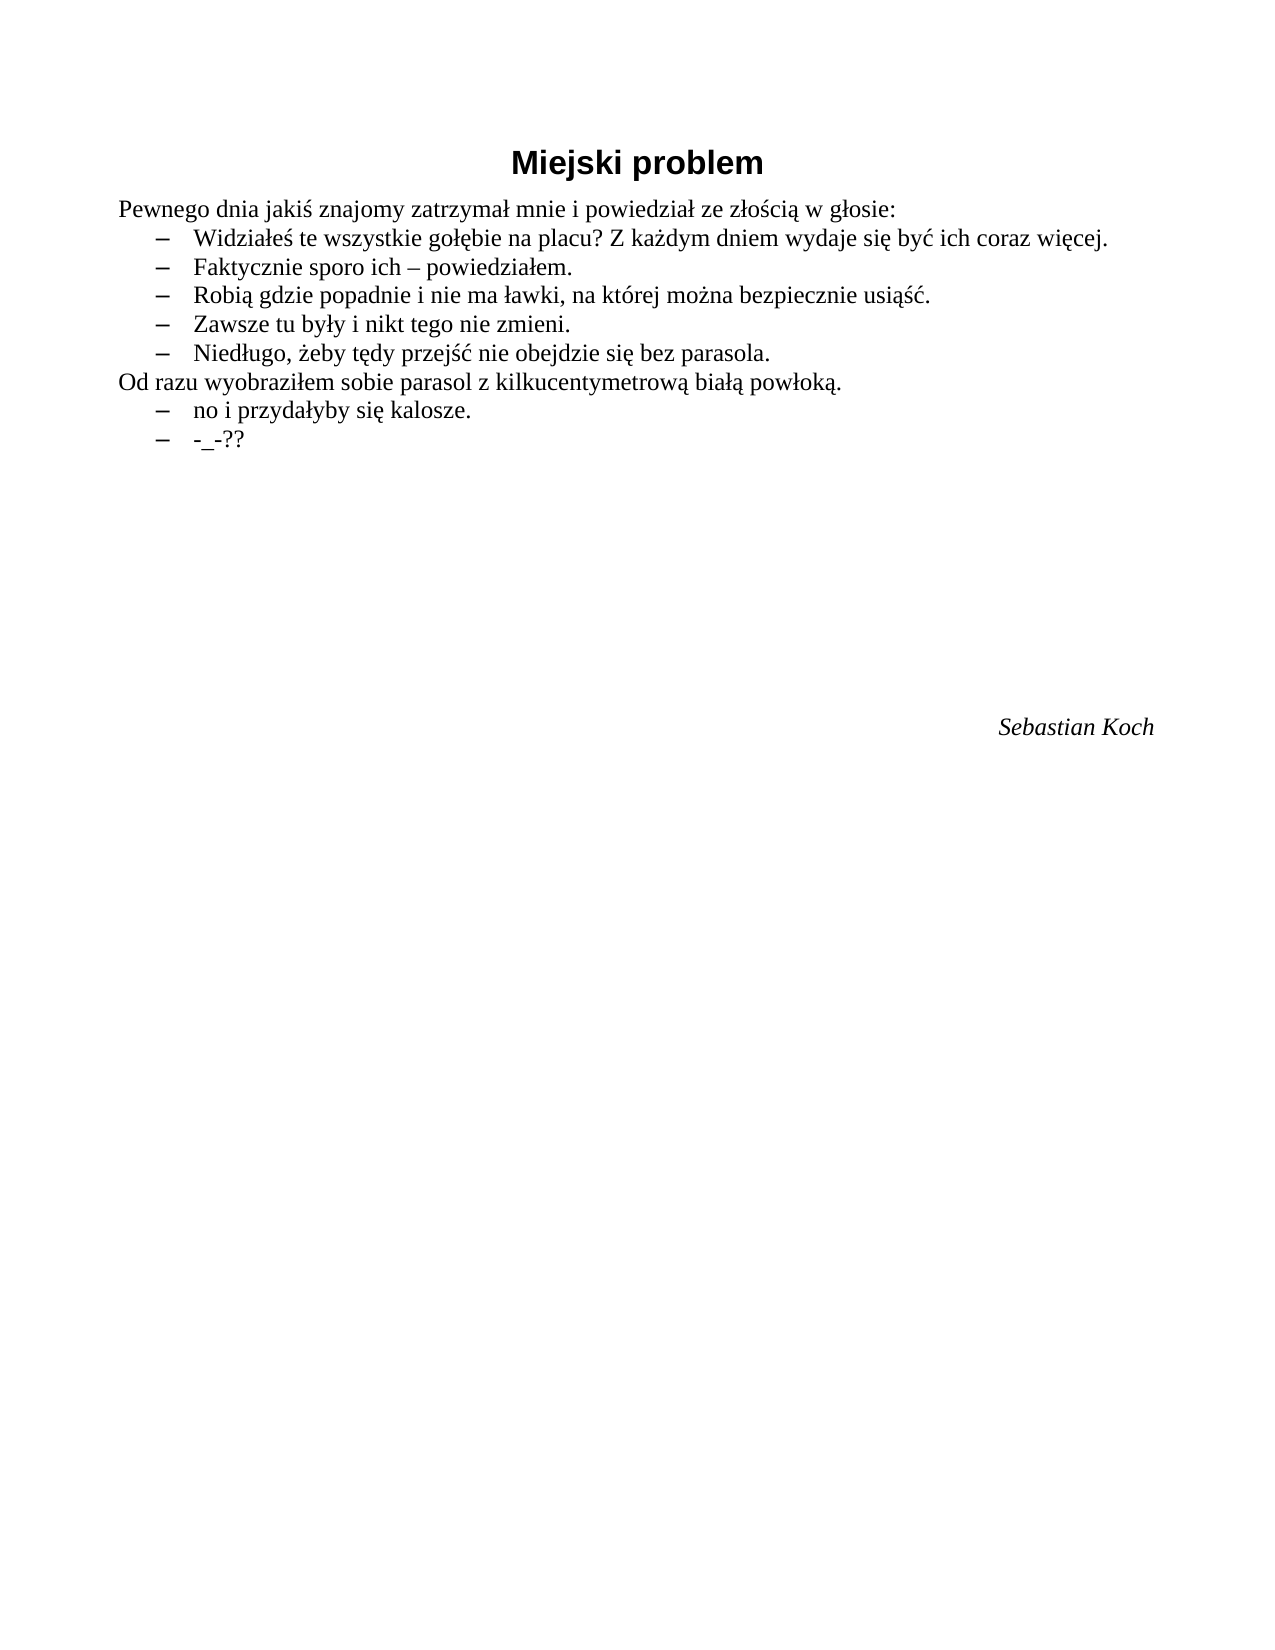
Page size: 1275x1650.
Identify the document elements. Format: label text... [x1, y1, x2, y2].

text Pewnego dnia jakiś znajomy zatrzymał mnie i powiedział ze złością w głosie: [118, 194, 1157, 223]
text Sebastian Koch [118, 712, 1157, 741]
list Faktycznie sporo ich – powiedziałem. [156, 252, 1157, 281]
subtitle Miejski problem [118, 143, 1157, 182]
list no i przydałyby się kalosze. [156, 396, 1157, 424]
list Robią gdzie popadnie i nie ma ławki, na której można bezpiecznie usiąść. [156, 281, 1157, 309]
text Od razu wyobraziłem sobie parasol z kilkucentymetrową białą powłoką. [118, 367, 1157, 396]
list -_-?? [156, 424, 1157, 453]
list Widziałeś te wszystkie gołębie na placu? Z każdym dniem wydaje się być ich coraz więcej. [156, 223, 1157, 252]
list Zawsze tu były i nikt tego nie zmieni. [156, 309, 1157, 338]
list Niedługo, żeby tędy przejść nie obejdzie się bez parasola. [156, 338, 1157, 367]
